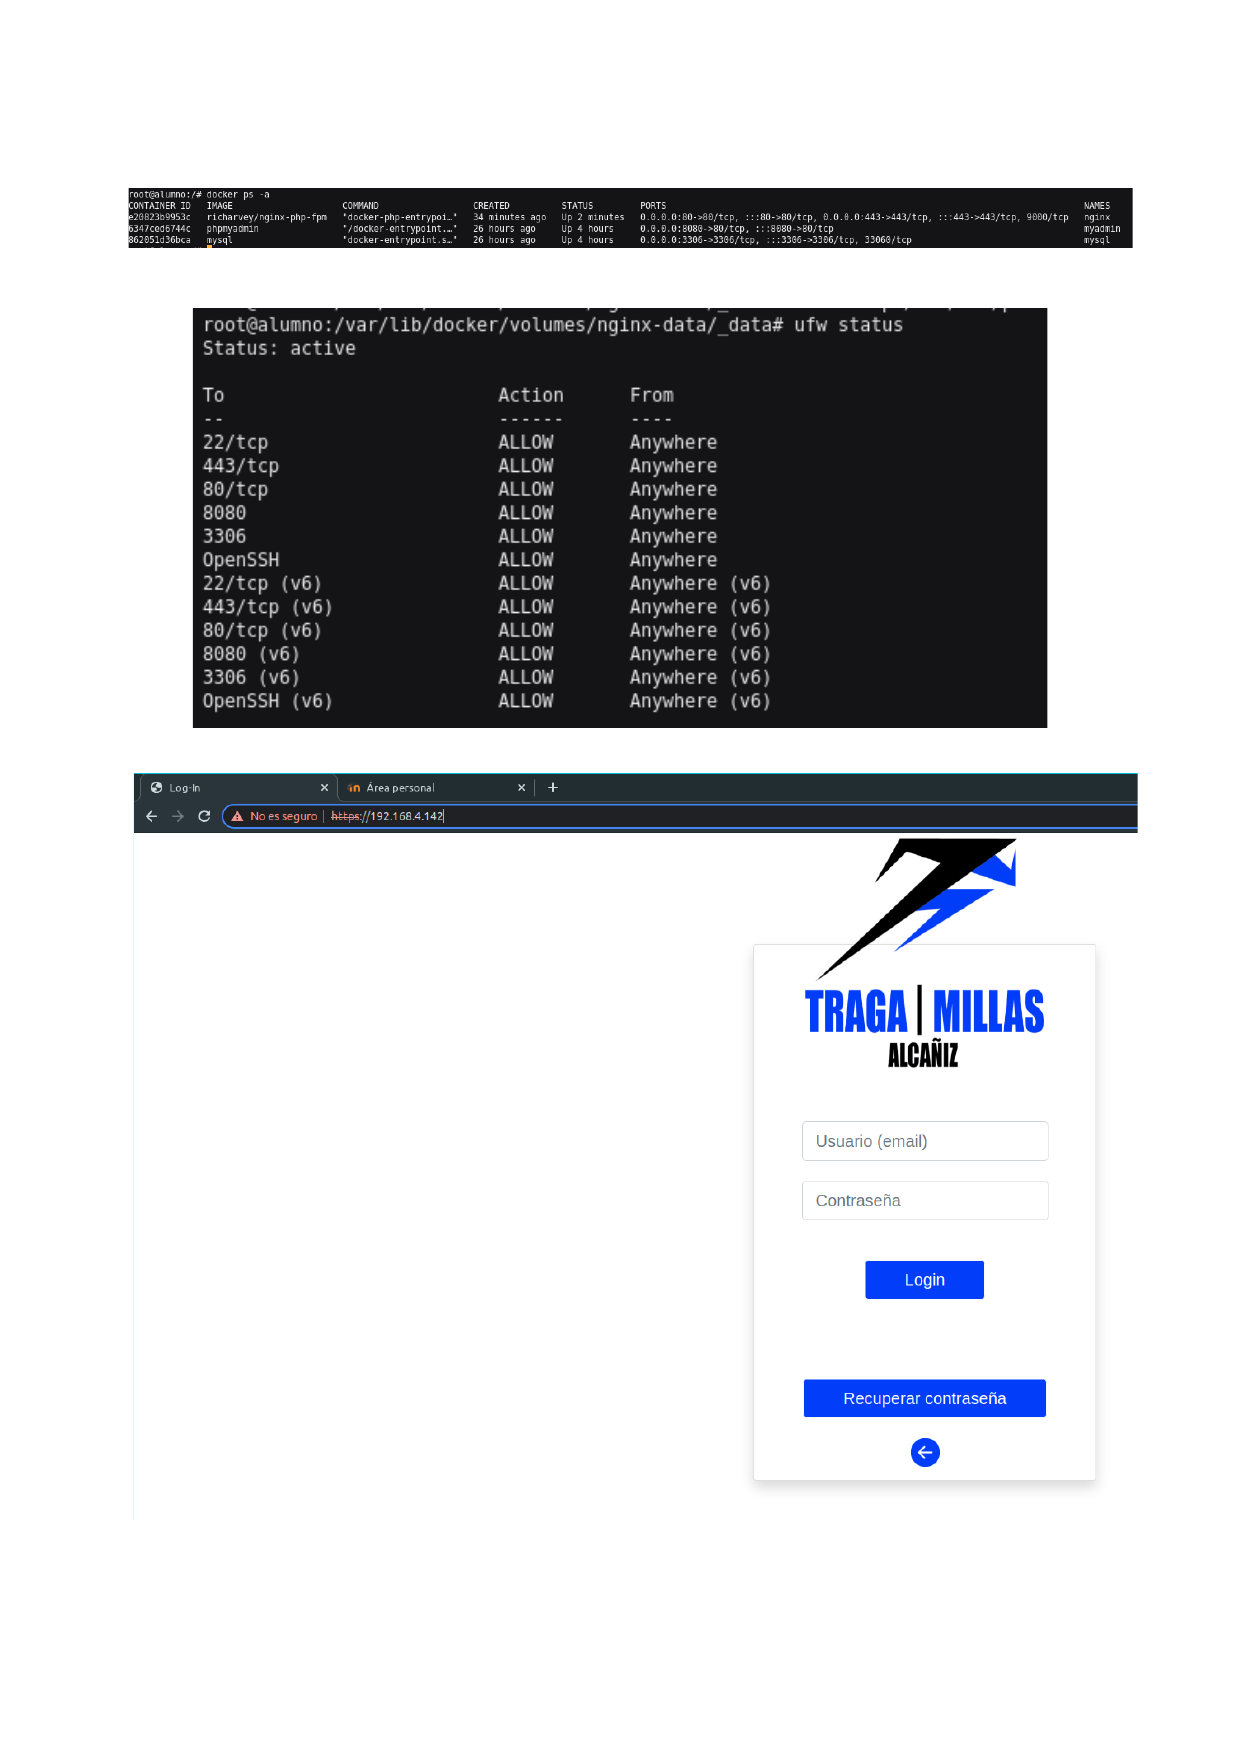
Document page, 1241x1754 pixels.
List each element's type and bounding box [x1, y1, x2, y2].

picture [192, 308, 1048, 728]
picture [128, 188, 1133, 248]
picture [133, 773, 1138, 1520]
